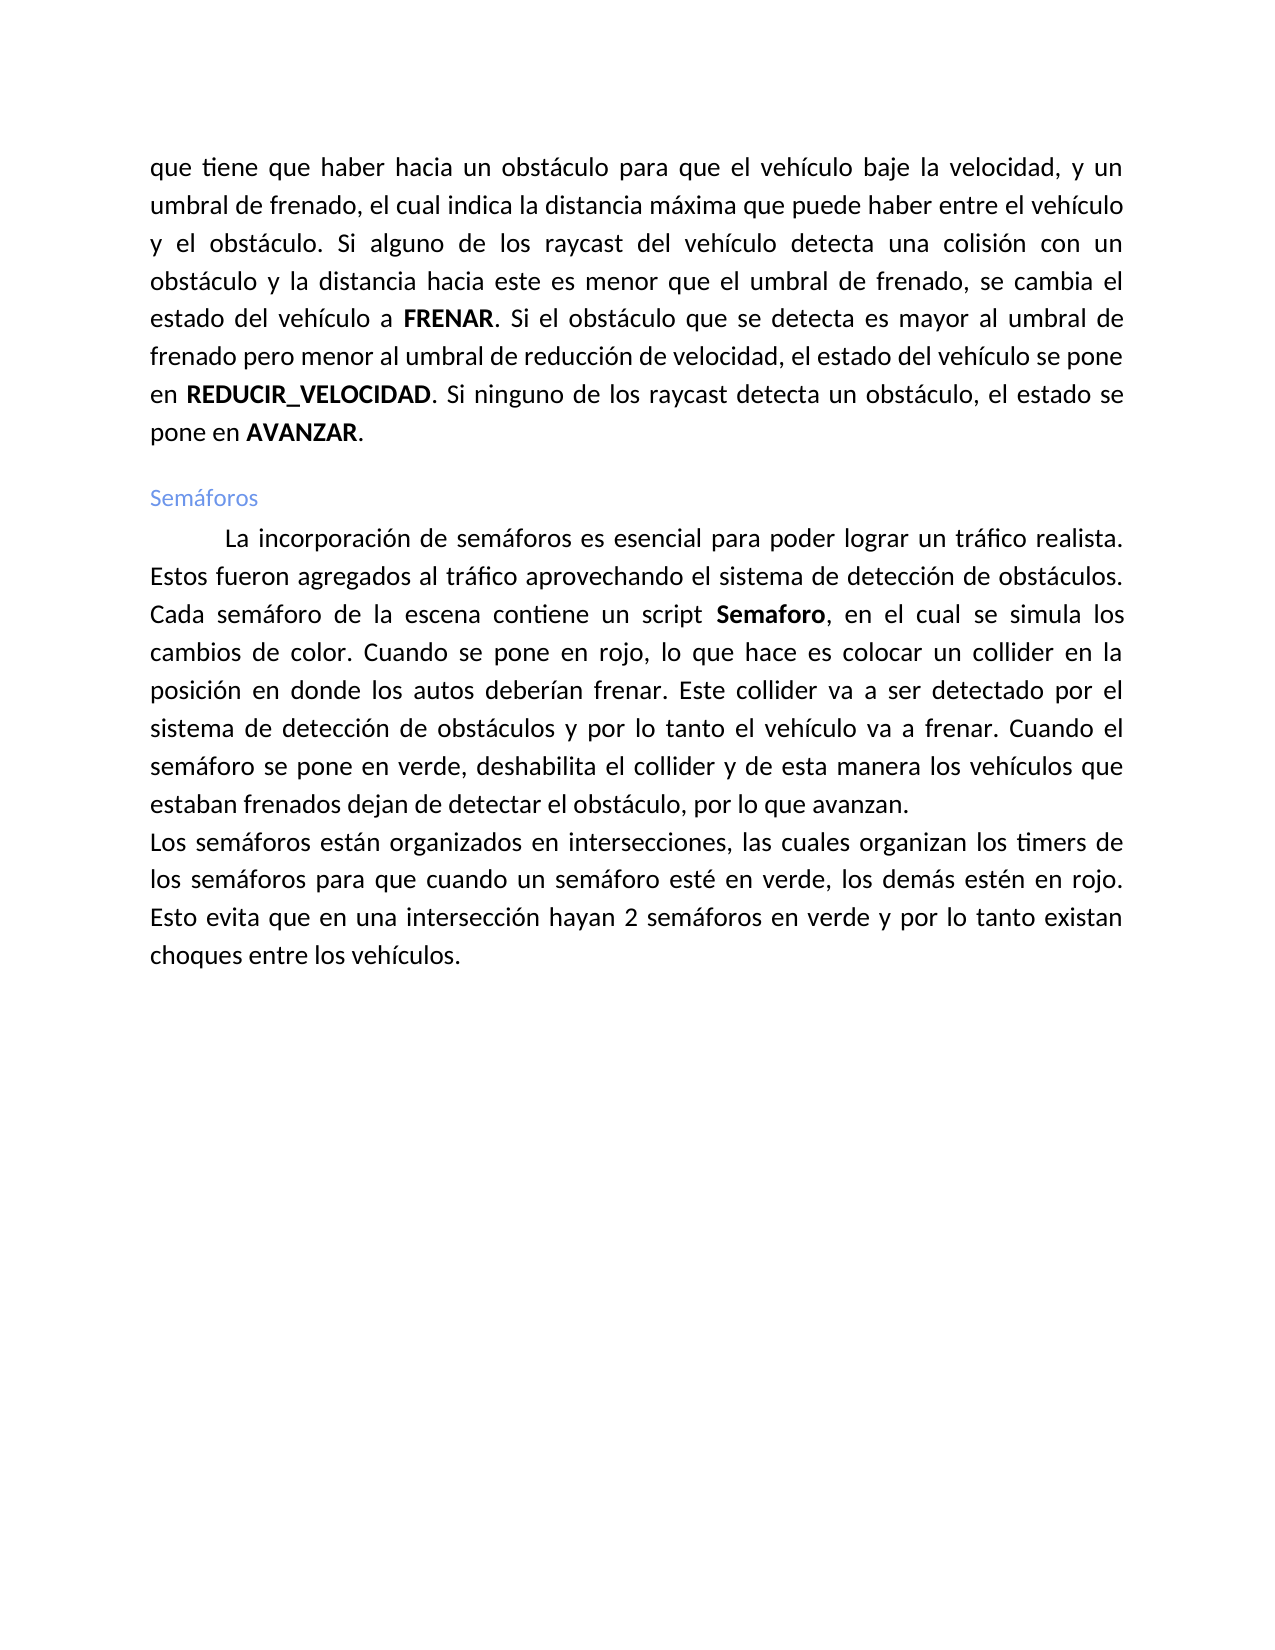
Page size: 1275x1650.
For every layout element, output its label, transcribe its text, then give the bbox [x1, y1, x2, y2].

subtitle Semáforos [150, 482, 1125, 513]
text Los semáforos están organizados en intersecciones, las cuales organizan los timers de los semáforos para que cuando un semáforo esté en verde, los demás estén en rojo. Esto evita que en una intersección hayan 2 semáforos en verde y por lo tanto existan choques entre los vehículos. [150, 825, 1125, 971]
text que tiene que haber hacia un obstáculo para que el vehículo baje la velocidad, y un umbral de frenado, el cual indica la distancia máxima que puede haber entre el vehículo y el obstáculo. Si alguno de los raycast del vehículo detecta una colisión con un obstáculo y la distancia hacia este es menor que el umbral de frenado, se cambia el estado del vehículo a FRENAR. Si el obstáculo que se detecta es mayor al umbral de frenado pero menor al umbral de reducción de velocidad, el estado del vehículo se pone en REDUCIR_VELOCIDAD. Si ninguno de los raycast detecta un obstáculo, el estado se pone en AVANZAR. [150, 150, 1125, 448]
text La incorporación de semáforos es esencial para poder lograr un tráfico realista. Estos fueron agregados al tráfico aprovechando el sistema de detección de obstáculos. Cada semáforo de la escena contiene un script Semaforo, en el cual se simula los cambios de color. Cuando se pone en rojo, lo que hace es colocar un collider en la posición en donde los autos deberían frenar. Este collider va a ser detectado por el sistema de detección de obstáculos y por lo tanto el vehículo va a frenar. Cuando el semáforo se pone en verde, deshabilita el collider y de esta manera los vehículos que estaban frenados dejan de detectar el obstáculo, por lo que avanzan. [150, 521, 1125, 820]
